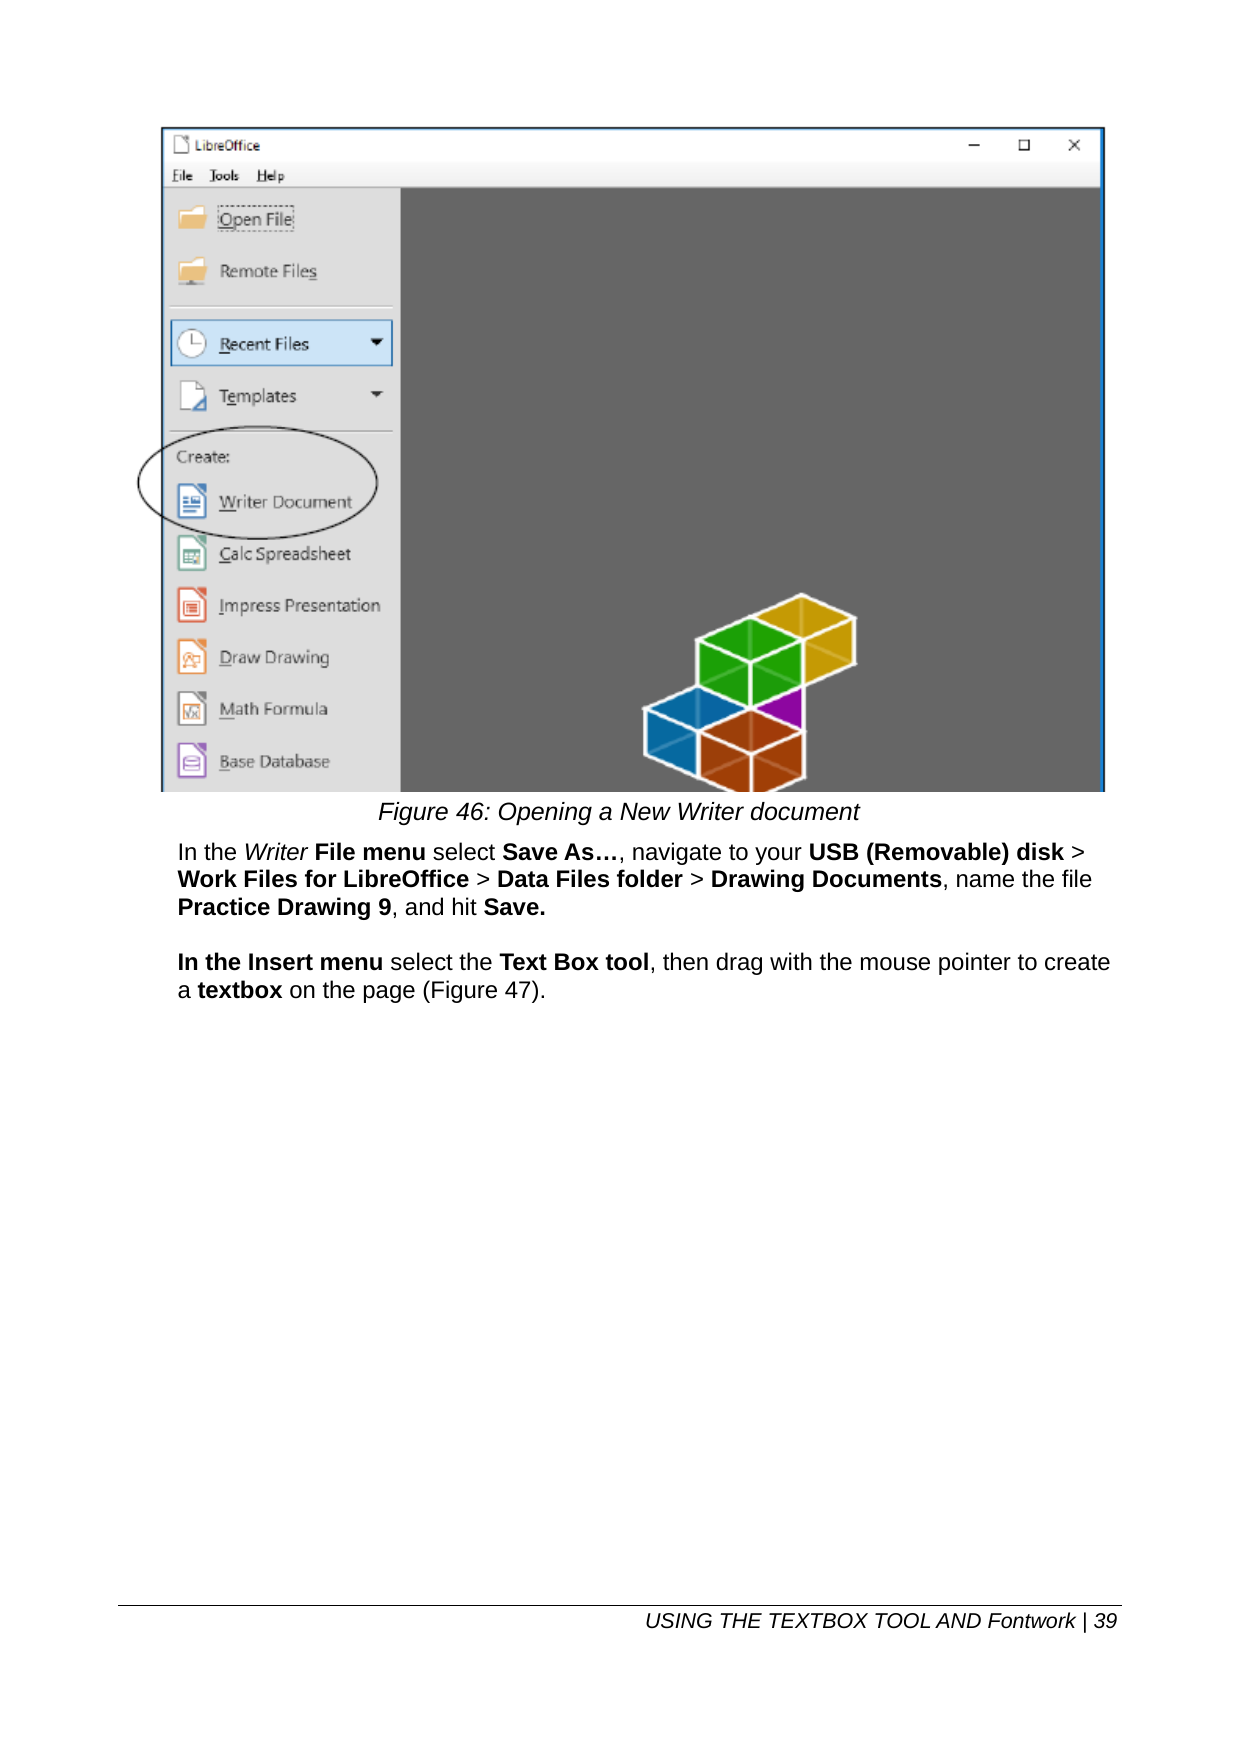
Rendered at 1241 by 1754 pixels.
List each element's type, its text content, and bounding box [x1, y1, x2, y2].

picture [127, 118, 1113, 792]
text Figure 46: Opening a New Writer document [128, 792, 1112, 826]
text In the Writer File menu select Save As…, navigate to your USB (Removable) disk > Work Files for LibreOffice > Data Files folder > Drawing Documents, name the file Practice Drawing 9, and hit Save. [177, 838, 1122, 921]
text In the Insert menu select the Text Box tool, then drag with the mouse pointer to create a textbox on the page (Figure 47). [177, 948, 1122, 1003]
